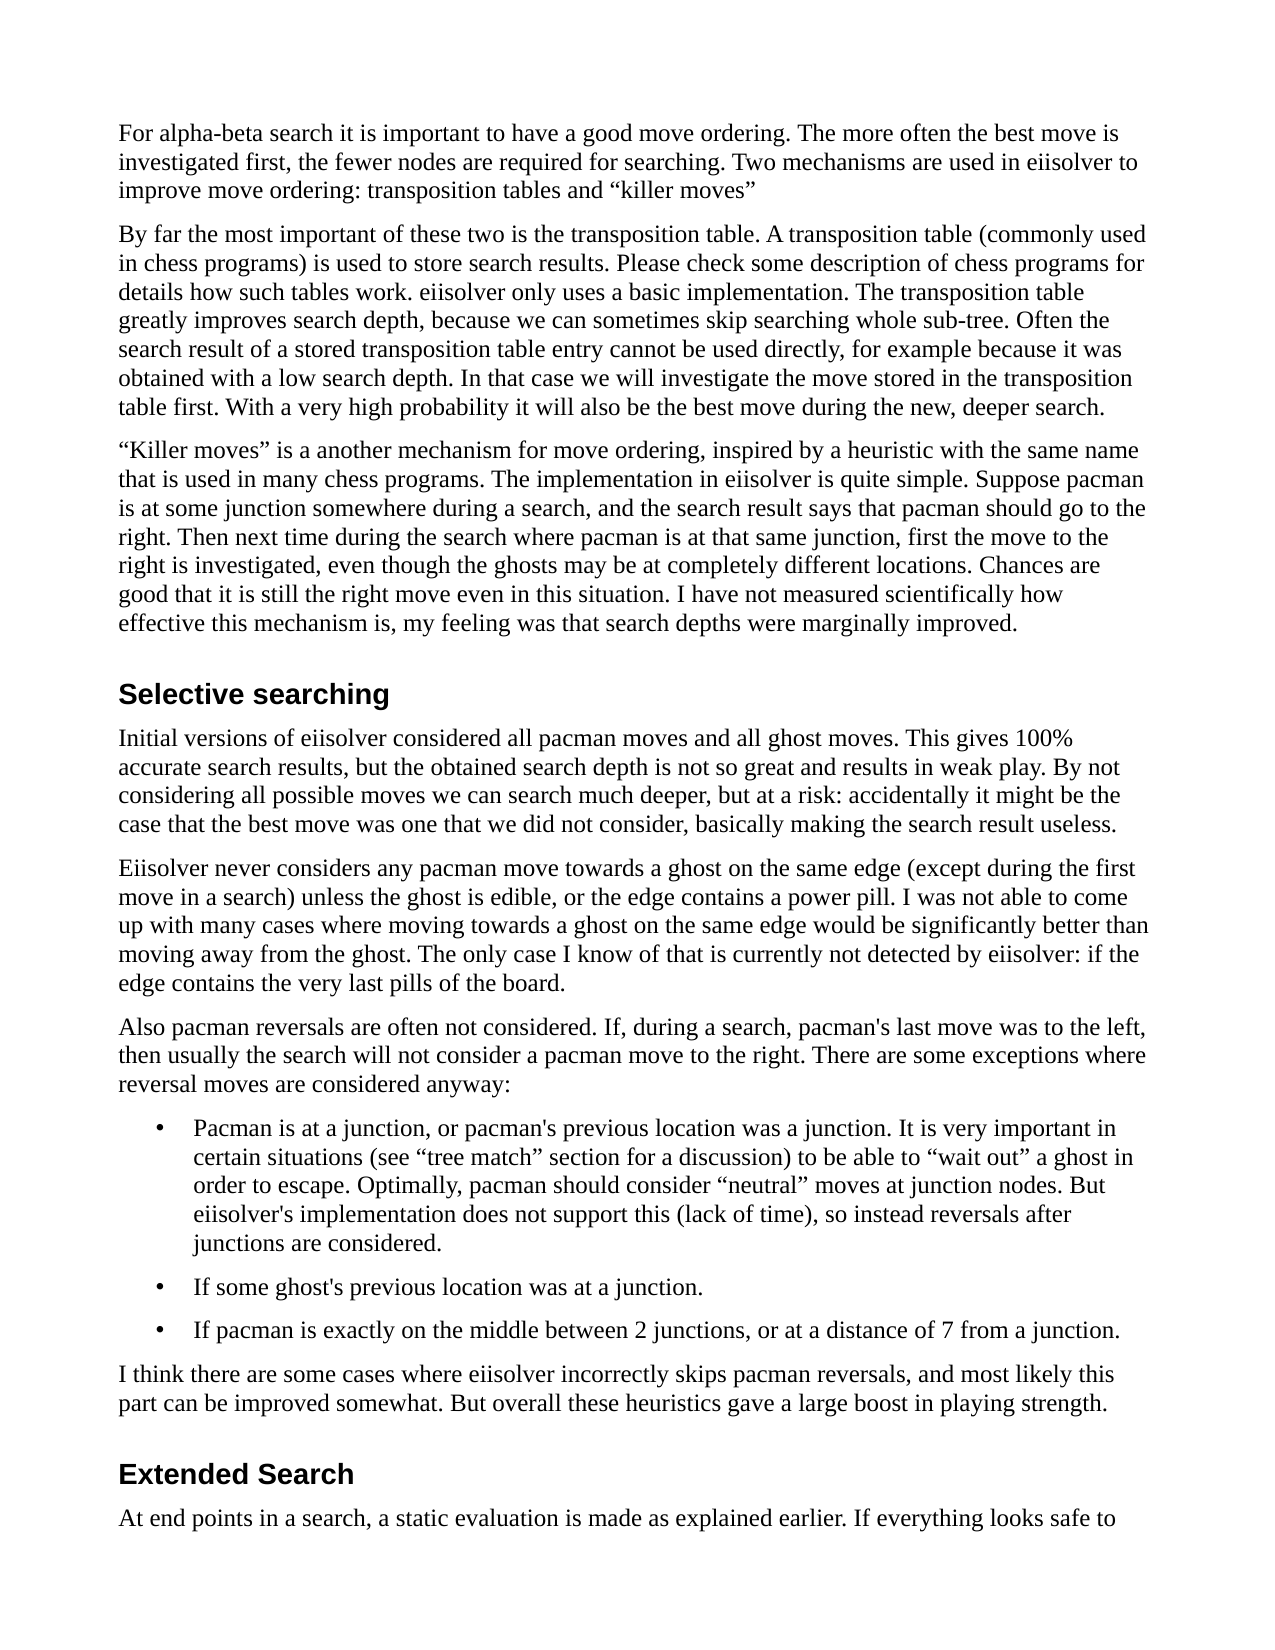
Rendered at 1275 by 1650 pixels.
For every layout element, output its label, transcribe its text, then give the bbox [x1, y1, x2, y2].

text “Killer moves” is a another mechanism for move ordering, inspired by a heuristic with the same name that is used in many chess programs. The implementation in eiisolver is quite simple. Suppose pacman is at some junction somewhere during a search, and the search result says that pacman should go to the right. Then next time during the search where pacman is at that same junction, first the move to the right is investigated, even though the ghosts may be at completely different locations. Chances are good that it is still the right move even in this situation. I have not measured scientifically how effective this mechanism is, my feeling was that search depths were marginally improved. [118, 436, 1157, 637]
subtitle Selective searching [118, 677, 1157, 710]
text For alpha-beta search it is important to have a good move ordering. The more often the best move is investigated first, the fewer nodes are required for searching. Two mechanisms are used in eiisolver to improve move ordering: transposition tables and “killer moves” [118, 118, 1157, 204]
text Eiisolver never considers any pacman move towards a ghost on the same edge (except during the first move in a search) unless the ghost is edible, or the edge contains a power pill. I was not able to come up with many cases where moving towards a ghost on the same edge would be significantly better than moving away from the ghost. The only case I know of that is currently not detected by eiisolver: if the edge contains the very last pills of the board. [118, 853, 1157, 997]
list If some ghost's previous location was at a junction. [156, 1272, 1157, 1300]
text At end points in a search, a static evaluation is made as explained earlier. If everything looks safe to [118, 1503, 1157, 1531]
text I think there are some cases where eiisolver incorrectly skips pacman reversals, and most likely this part can be improved somewhat. But overall these heuristics gave a large boost in playing strength. [118, 1359, 1157, 1417]
text Initial versions of eiisolver considered all pacman moves and all ghost moves. This gives 100% accurate search results, but the obtained search depth is not so great and results in weak play. By not considering all possible moves we can search much deeper, but at a risk: accidentally it might be the case that the best move was one that we did not consider, basically making the search result useless. [118, 723, 1157, 838]
text Also pacman reversals are often not considered. If, during a search, pacman's last move was to the left, then usually the search will not consider a pacman move to the right. There are some exceptions where reversal moves are considered anyway: [118, 1012, 1157, 1098]
text By far the most important of these two is the transposition table. A transposition table (commonly used in chess programs) is used to store search results. Please check some description of chess programs for details how such tables work. eiisolver only uses a basic implementation. The transposition table greatly improves search depth, because we can sometimes skip searching whole sub-tree. Often the search result of a stored transposition table entry cannot be used directly, for example because it was obtained with a low search depth. In that case we will investigate the move stored in the transposition table first. With a very high probability it will also be the best move during the new, deeper search. [118, 219, 1157, 421]
list If pacman is exactly on the middle between 2 junctions, or at a distance of 7 from a junction. [156, 1315, 1157, 1344]
subtitle Extended Search [118, 1457, 1157, 1490]
list Pacman is at a junction, or pacman's previous location was a junction. It is very important in certain situations (see “tree match” section for a discussion) to be able to “wait out” a ghost in order to escape. Optimally, pacman should consider “neutral” moves at junction nodes. But eiisolver's implementation does not support this (lack of time), so instead reversals after junctions are considered. [156, 1113, 1157, 1257]
